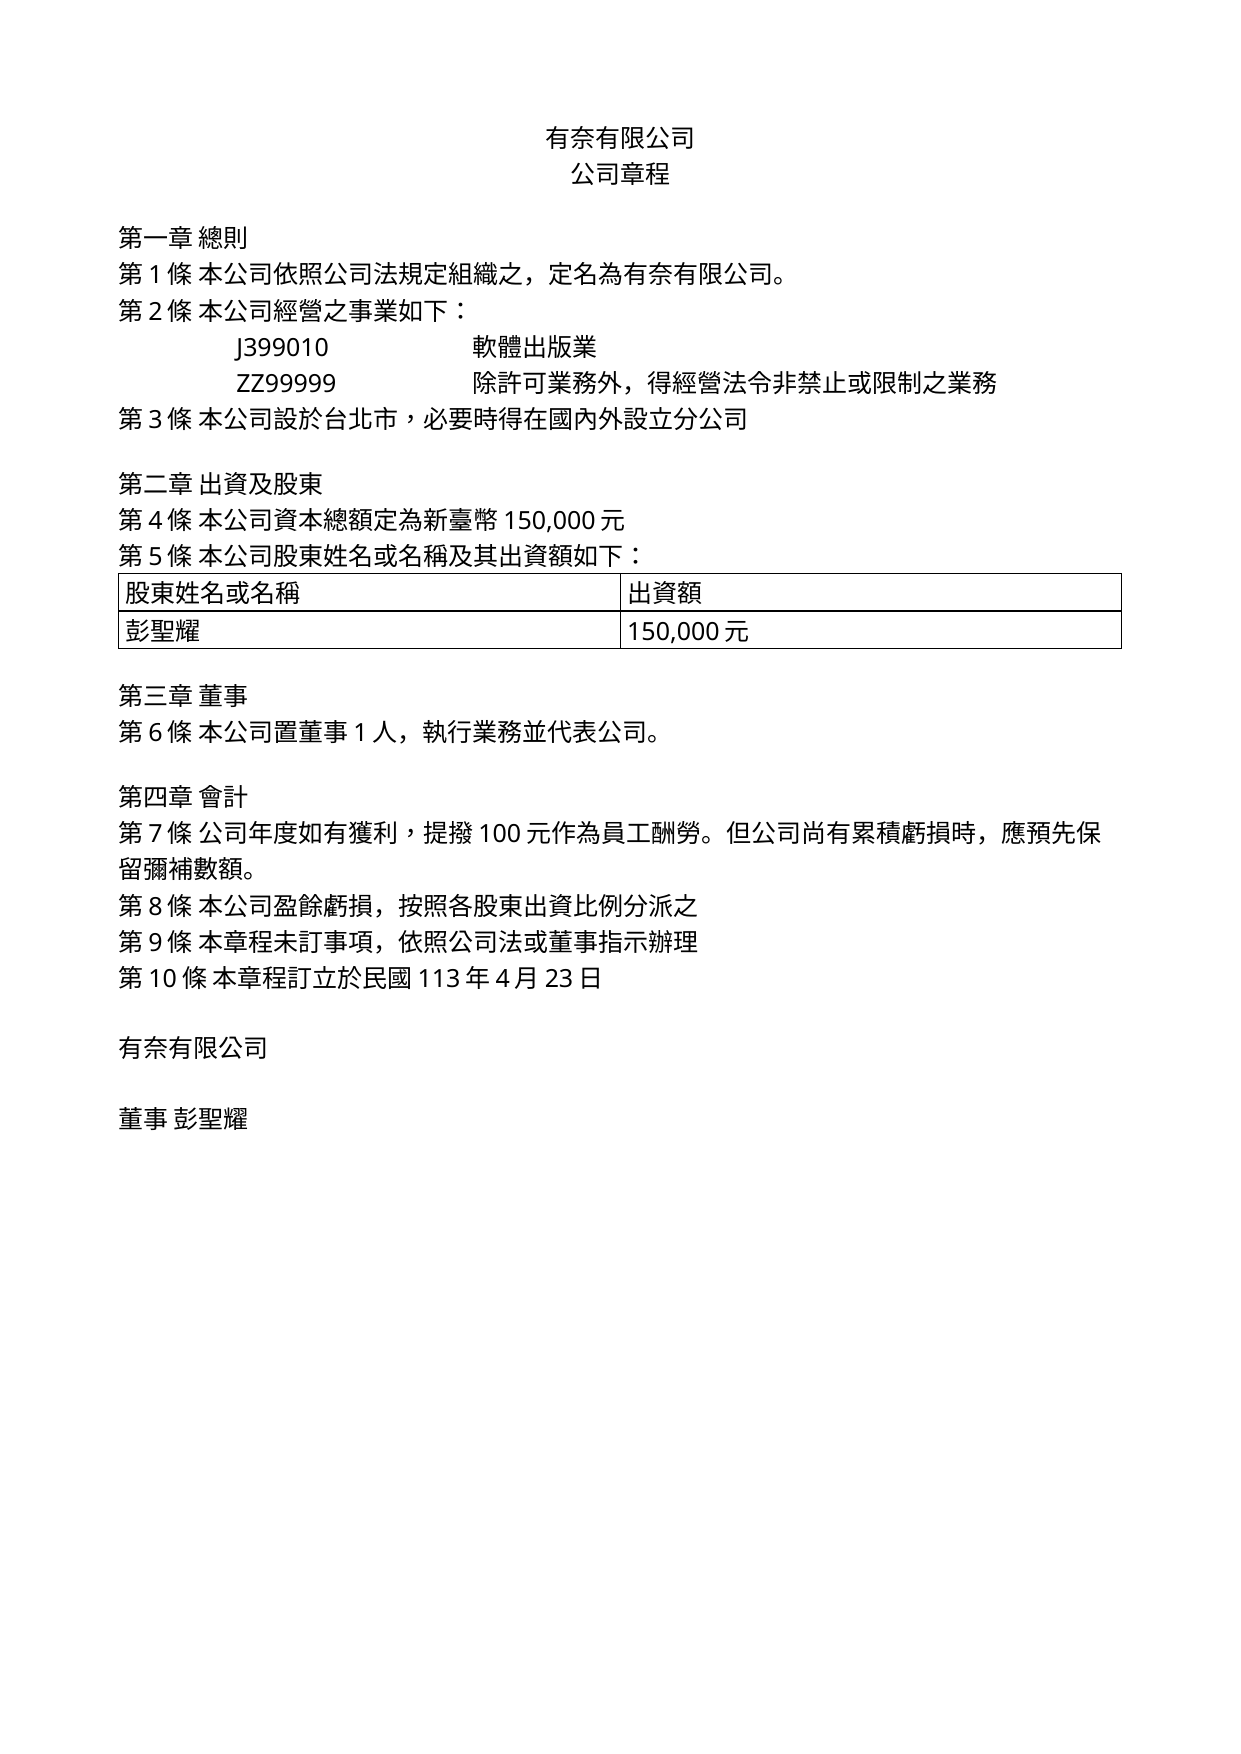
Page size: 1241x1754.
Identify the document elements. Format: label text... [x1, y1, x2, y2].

text 公司章程 [118, 154, 1122, 191]
text ZZ99999 除許可業務外，得經營法令非禁止或限制之業務 [118, 364, 1122, 400]
text 第9條 本章程未訂事項，依照公司法或董事指示辦理 [118, 922, 1122, 958]
text 第1條 本公司依照公司法規定組織之，定名為有奈有限公司。 [118, 255, 1122, 291]
table_header 出資額 [621, 574, 1121, 610]
text 第二章 出資及股東 [118, 464, 1122, 500]
text 第7條 公司年度如有獲利，提撥100元作為員工酬勞。但公司尚有累積虧損時，應預先保留彌補數額。 [118, 813, 1122, 886]
table_cell 150,000元 [621, 612, 1121, 648]
text 第10條 本章程訂立於民國113年4月23日 [118, 958, 1122, 995]
text 第一章 總則 [118, 219, 1122, 255]
text 第四章 會計 [118, 777, 1122, 813]
text 董事 彭聖耀 [118, 1099, 1122, 1135]
table_header 股東姓名或名稱 [119, 574, 620, 610]
text 第4條 本公司資本總額定為新臺幣150,000元 [118, 500, 1122, 537]
text J399010 軟體出版業 [118, 327, 1122, 364]
text 第6條 本公司置董事1人，執行業務並代表公司。 [118, 713, 1122, 749]
text 第三章 董事 [118, 677, 1122, 713]
text 第5條 本公司股東姓名或名稱及其出資額如下： [118, 537, 1122, 573]
text 有奈有限公司 [118, 1029, 1122, 1065]
text 有奈有限公司 [118, 118, 1122, 154]
text 第3條 本公司設於台北市，必要時得在國內外設立分公司 [118, 400, 1122, 436]
table_cell 彭聖耀 [119, 612, 620, 648]
text 第2條 本公司經營之事業如下： [118, 291, 1122, 327]
text 第8條 本公司盈餘虧損，按照各股東出資比例分派之 [118, 886, 1122, 922]
